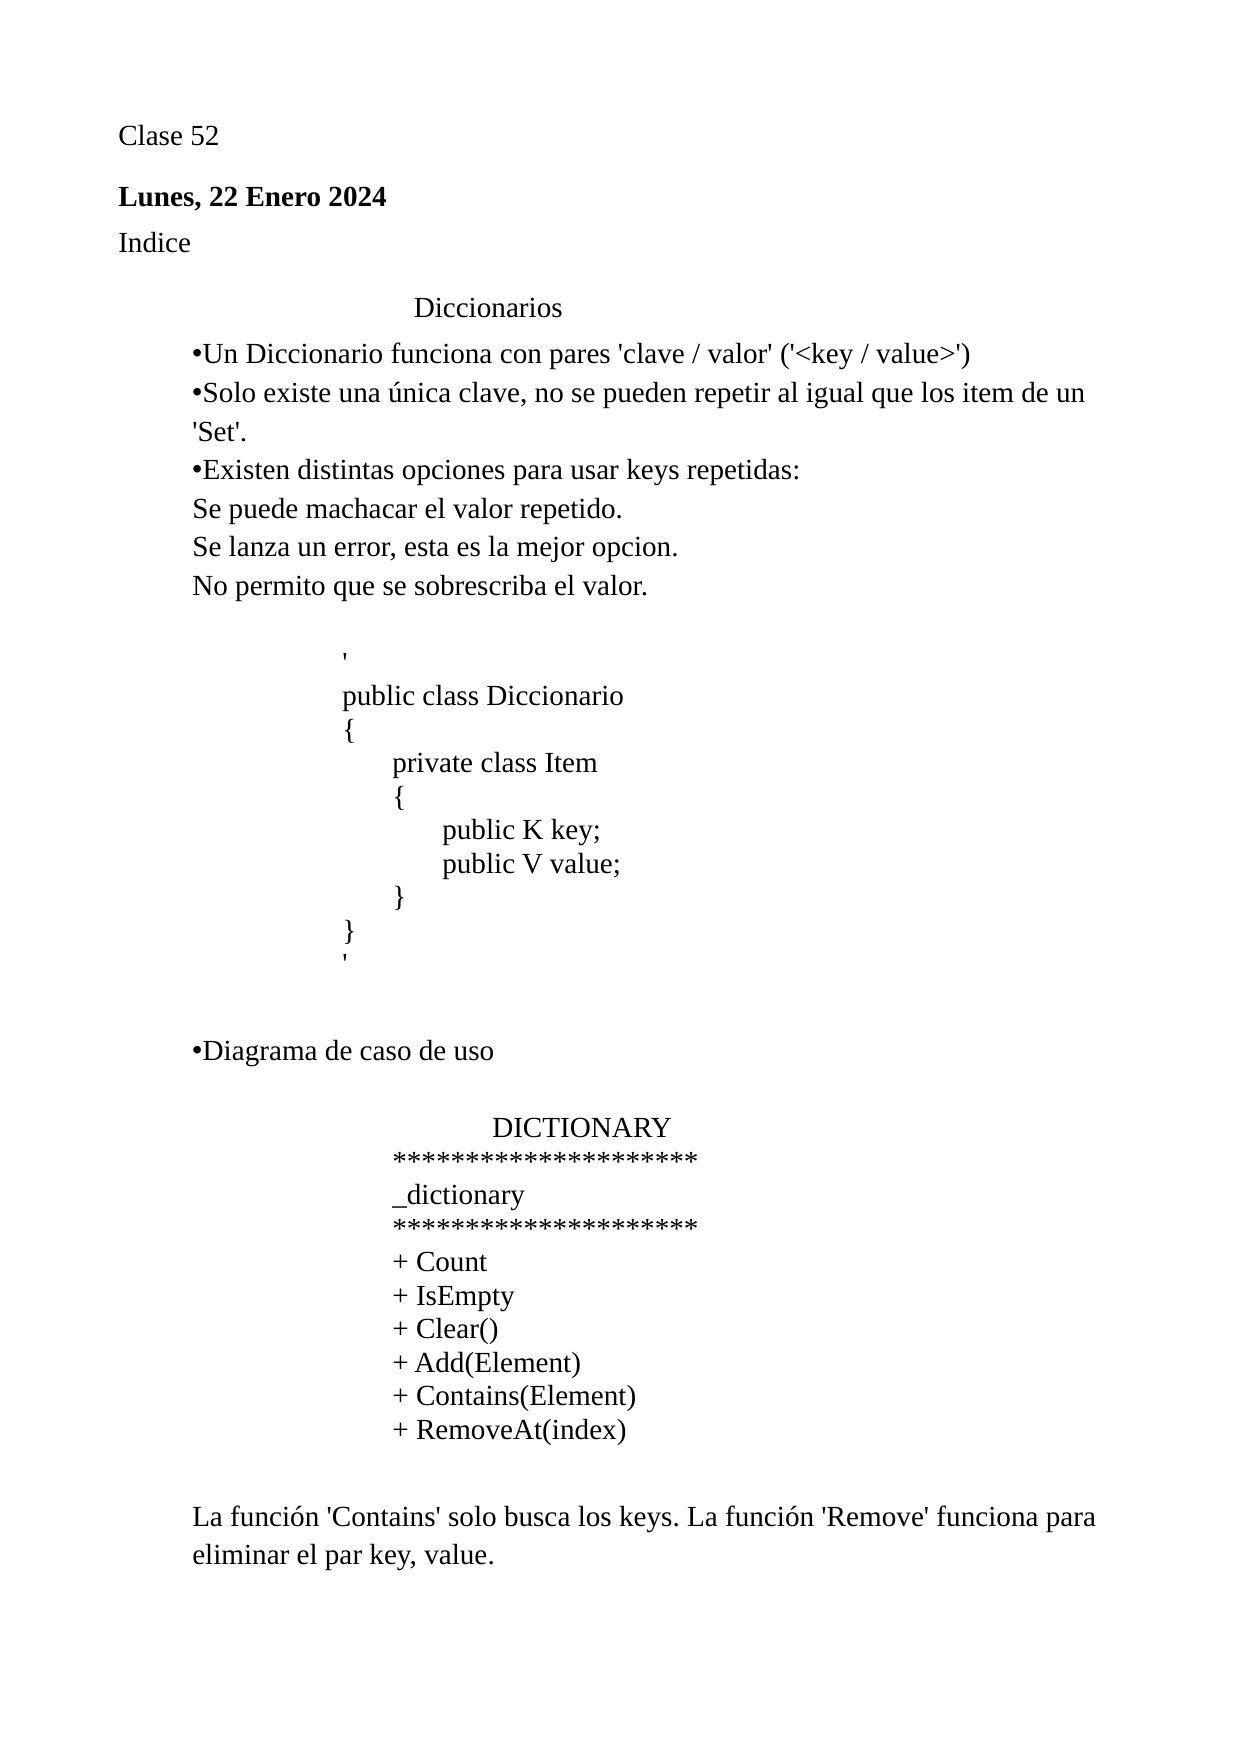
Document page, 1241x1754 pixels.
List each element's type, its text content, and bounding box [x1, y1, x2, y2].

list } [118, 879, 1122, 913]
list Existen distintas opciones para usar keys repetidas: Se puede machacar el valor repetido. Se lanza un error, esta es la mejor opcion. No permito que se sobrescriba el valor. [118, 452, 1122, 602]
list + Clear() [118, 1311, 1122, 1345]
list La función 'Contains' solo busca los keys. La función 'Remove' funciona para eliminar el par key, value. [118, 1499, 1122, 1571]
list Un Diccionario funciona con pares 'clave / valor' ('<key / value>') [118, 336, 1122, 370]
list { [118, 712, 1122, 745]
list + RemoveAt(index) [118, 1412, 1122, 1446]
subtitle Clase 52 [118, 118, 1122, 152]
list DICTIONARY [118, 1110, 1122, 1144]
list ' [118, 947, 1122, 980]
list ********************* [118, 1211, 1122, 1244]
list + Count [118, 1244, 1122, 1278]
list _dictionary [118, 1177, 1122, 1211]
list + Contains(Element) [118, 1378, 1122, 1412]
list ********************* [118, 1144, 1122, 1177]
list + IsEmpty [118, 1278, 1122, 1311]
text Indice [118, 225, 1122, 258]
list Solo existe una única clave, no se pueden repetir al igual que los item de un 'Set'. [118, 375, 1122, 447]
subtitle Diccionarios [384, 290, 1122, 324]
list } [118, 913, 1122, 947]
list + Add(Element) [118, 1345, 1122, 1378]
list public K key; [118, 812, 1122, 846]
list private class Item [118, 745, 1122, 779]
list Diagrama de caso de uso [118, 1033, 1122, 1067]
list { [118, 779, 1122, 812]
list public V value; [118, 846, 1122, 879]
list public class Diccionario [118, 678, 1122, 712]
list ' [118, 645, 1122, 678]
subtitle Lunes, 22 Enero 2024 [118, 179, 1122, 212]
